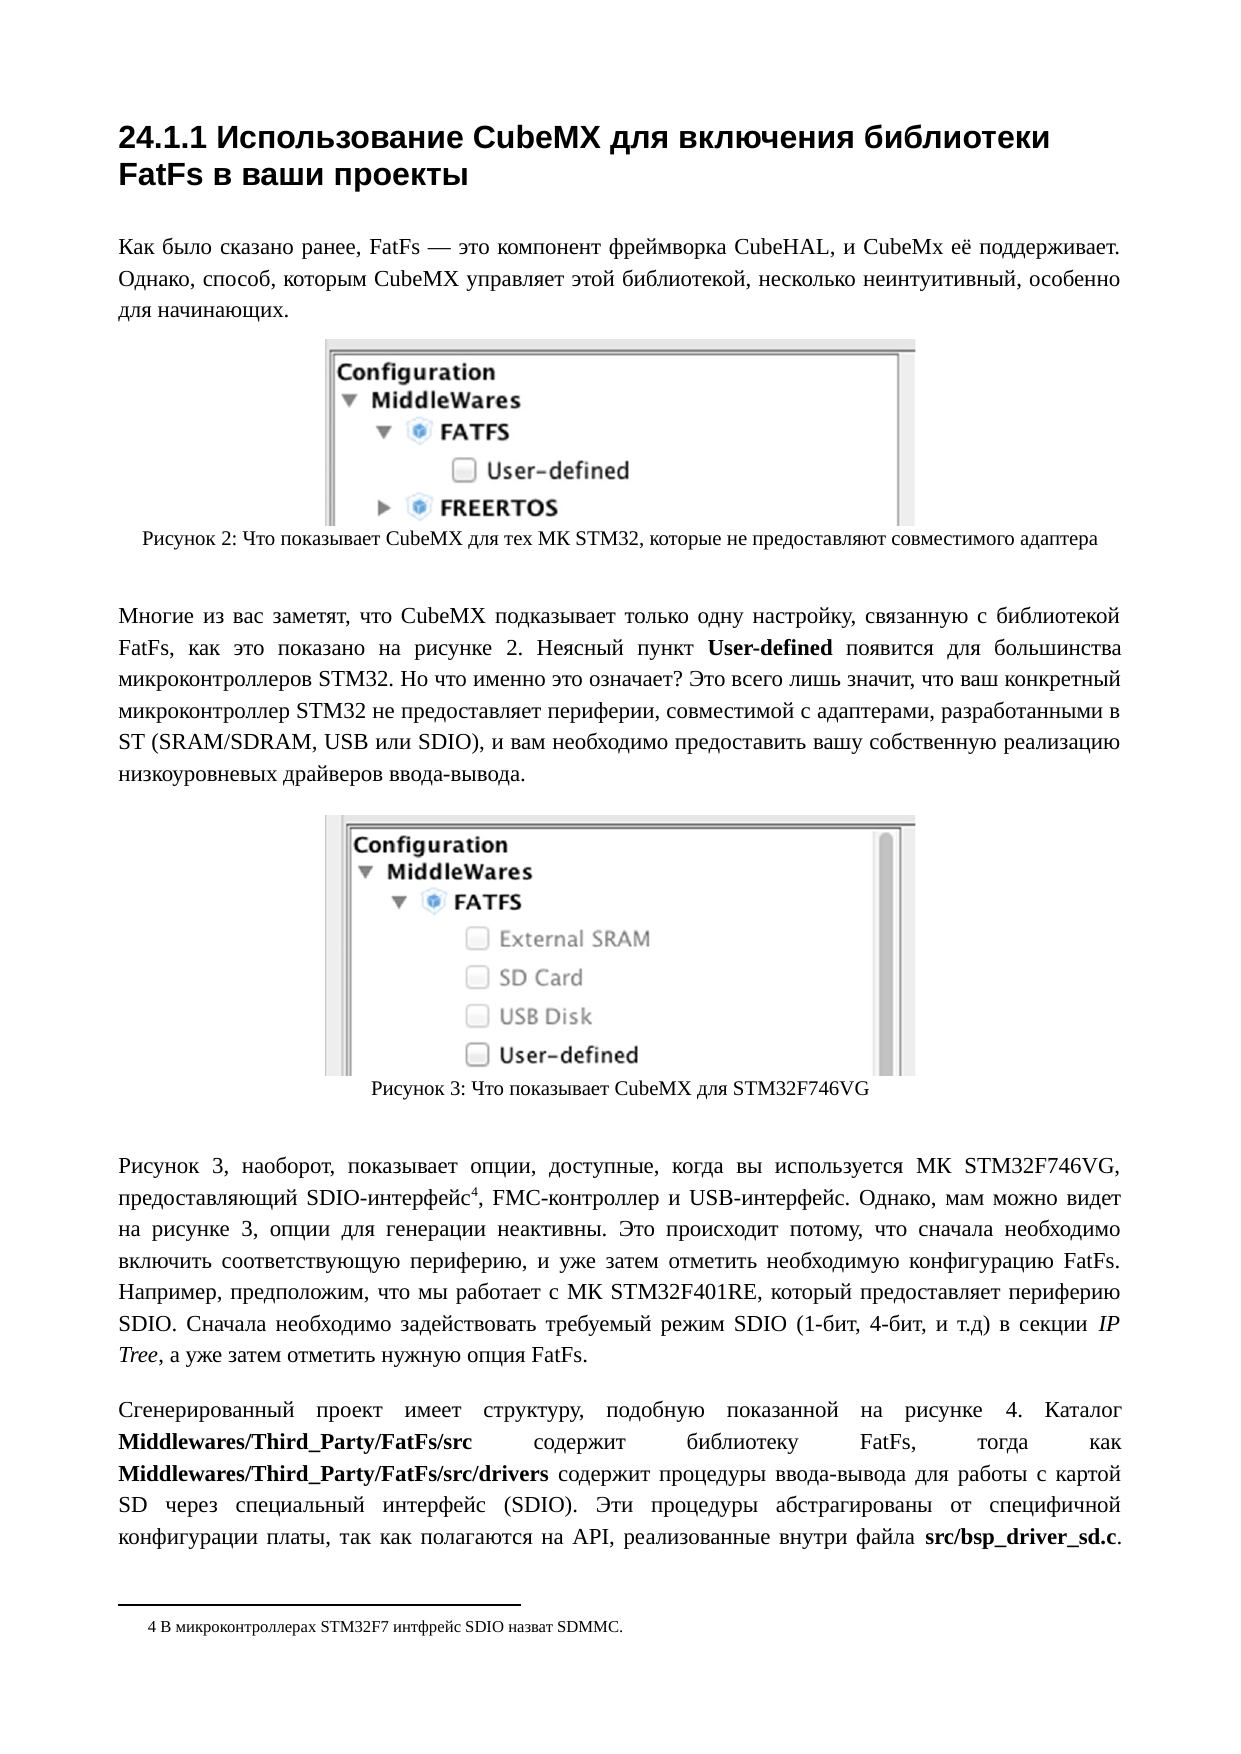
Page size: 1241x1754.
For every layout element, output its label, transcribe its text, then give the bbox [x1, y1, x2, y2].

picture [325, 339, 916, 526]
text Как было сказано ранее, FatFs — это компонент фреймворка CubeHAL, и CubeMx её поддерживает. Однако, способ, которым CubeMX управляет этой библиотекой, несколько неинтуитивный, особенно для начинающих. [118, 233, 1122, 323]
picture [325, 815, 916, 1076]
text В микроконтроллерах STM32F7 интфрейс SDIO назват SDMMC. [118, 1617, 1122, 1636]
text Рисунок 3, наоборот, показывает опции, доступные, когда вы используется МК STM32F746VG, предоставляющий SDIO-интерфейс, FMC-контроллер и USB-интерфейс. Однако, мам можно видет на рисунке 3, опции для генерации неактивны. Это происходит потому, что сначала необходимо включить соответствующую периферию, и уже затем отметить необходимую конфигурацию FatFs. Например, предположим, что мы работает с МК STM32F401RE, который предоставляет периферию SDIO. Сначала необходимо задействовать требуемый режим SDIO (1-бит, 4-бит, и т.д) в секции IP Tree, а уже затем отметить нужную опция FatFs. [118, 803, 1122, 1368]
text Сгенерированный проект имеет структуру, подобную показанной на рисунке 4. Каталог Middlewares/Third_Party/FatFs/src содержит библиотеку FatFs, тогда как Middlewares/Third_Party/FatFs/src/drivers содержит процедуры ввода-вывода для работы с картой SD через специальный интерфейс (SDIO). Эти процедуры абстрагированы от специфичной конфигурации платы, так как полагаются на API, реализованные внутри файла src/bsp_driver_sd.c. [118, 1397, 1122, 1549]
subtitle 24.1.1 Использование CubeMX для включения библиотеки FatFs в ваши проекты [118, 118, 1122, 192]
text Рисунок 3: Что показывает CubeMX для STM32F746VG [325, 1076, 915, 1099]
text Многие из вас заметят, что CubeMX подказывает только одну настройку, связанную с библиотекой FatFs, как это показано на рисунке 2. Неясный пункт User-defined появится для большинства микроконтроллеров STM32. Но что именно это означает? Это всего лишь значит, что ваш конкретный микроконтроллер STM32 не предоставляет периферии, совместимой с адаптерами, разработанными в ST (SRAM/SDRAM, USB или SDIO), и вам необходимо предоставить вашу собственную реализацию низкоуровневых драйверов ввода-вывода. [118, 550, 1122, 786]
text Рисунок 2: Что показывает CubeMX для тех МК STM32, которые не предоставляют совместимого адаптера [118, 352, 1122, 550]
